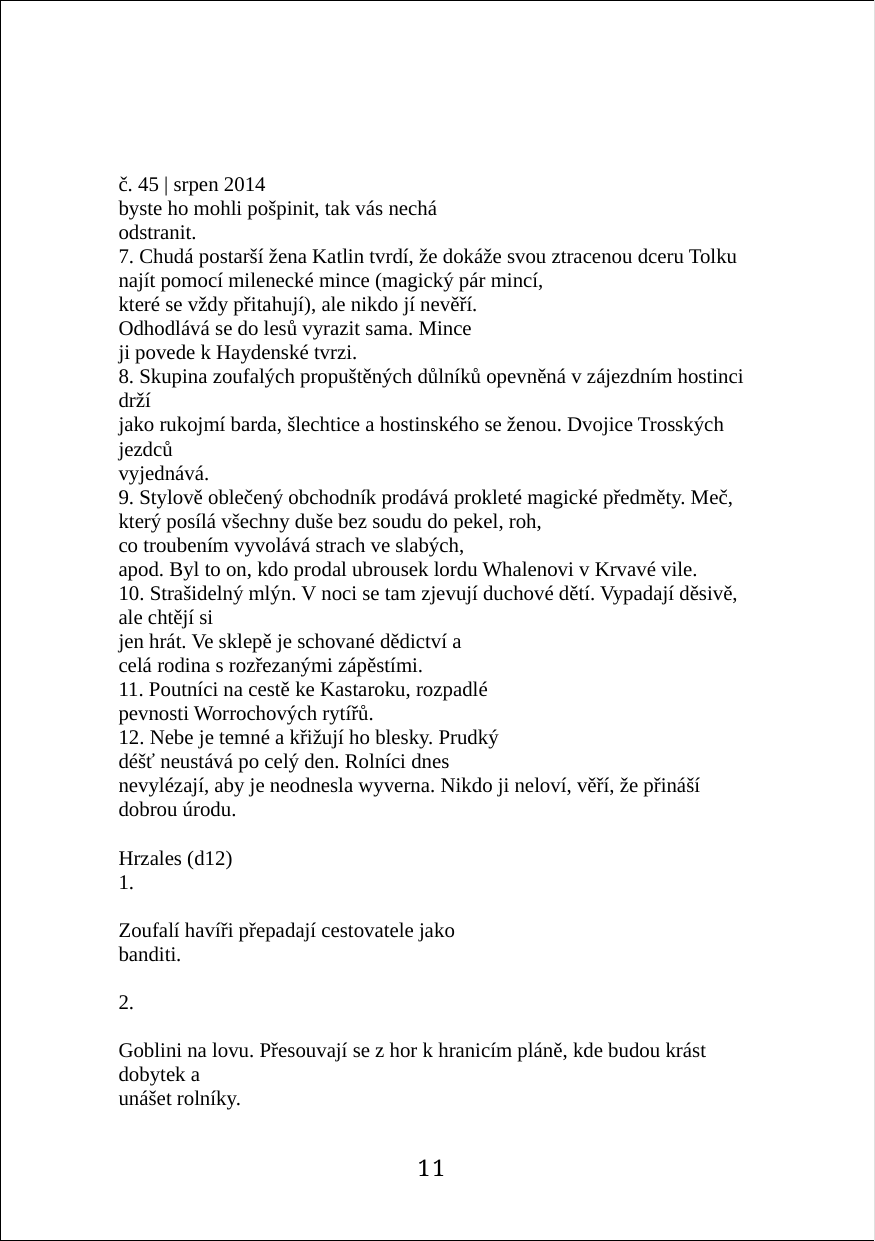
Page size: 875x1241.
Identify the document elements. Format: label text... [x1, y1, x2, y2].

text č. 45 | srpen 2014 byste ho mohli pošpinit, tak vás nechá odstranit. 7. Chudá postarší žena Katlin tvrdí, že dokáže svou ztracenou dceru Tolku najít pomocí milenecké mince (magický pár mincí, které se vždy přitahují), ale nikdo jí nevěří. Odhodlává se do lesů vyrazit sama. Mince ji povede k Haydenské tvrzi. 8. Skupina zoufalých propuštěných důlníků opevněná v zájezdním hostinci drží jako rukojmí barda, šlechtice a hostinského se ženou. Dvojice Trosských jezdců vyjednává. 9. Stylově oblečený obchodník prodává prokleté magické předměty. Meč, který posílá všechny duše bez soudu do pekel, roh, co troubením vyvolává strach ve slabých, apod. Byl to on, kdo prodal ubrousek lordu Whalenovi v Krvavé vile. 10. Strašidelný mlýn. V noci se tam zjevují duchové dětí. Vypadají děsivě, ale chtějí si jen hrát. Ve sklepě je schované dědictví a celá rodina s rozřezanými zápěstími. 11. Poutníci na cestě ke Kastaroku, rozpadlé pevnosti Worrochových rytířů. 12. Nebe je temné a křižují ho blesky. Prudký déšť neustává po celý den. Rolníci dnes nevylézají, aby je neodnesla wyverna. Nikdo ji neloví, věří, že přináší dobrou úrodu. Hrzales (d12) 1. Zoufalí havíři přepadají cestovatele jako banditi. 2. Goblini na lovu. Přesouvají se z hor k hranicím pláně, kde budou krást dobytek a unášet rolníky. [118, 172, 756, 1110]
